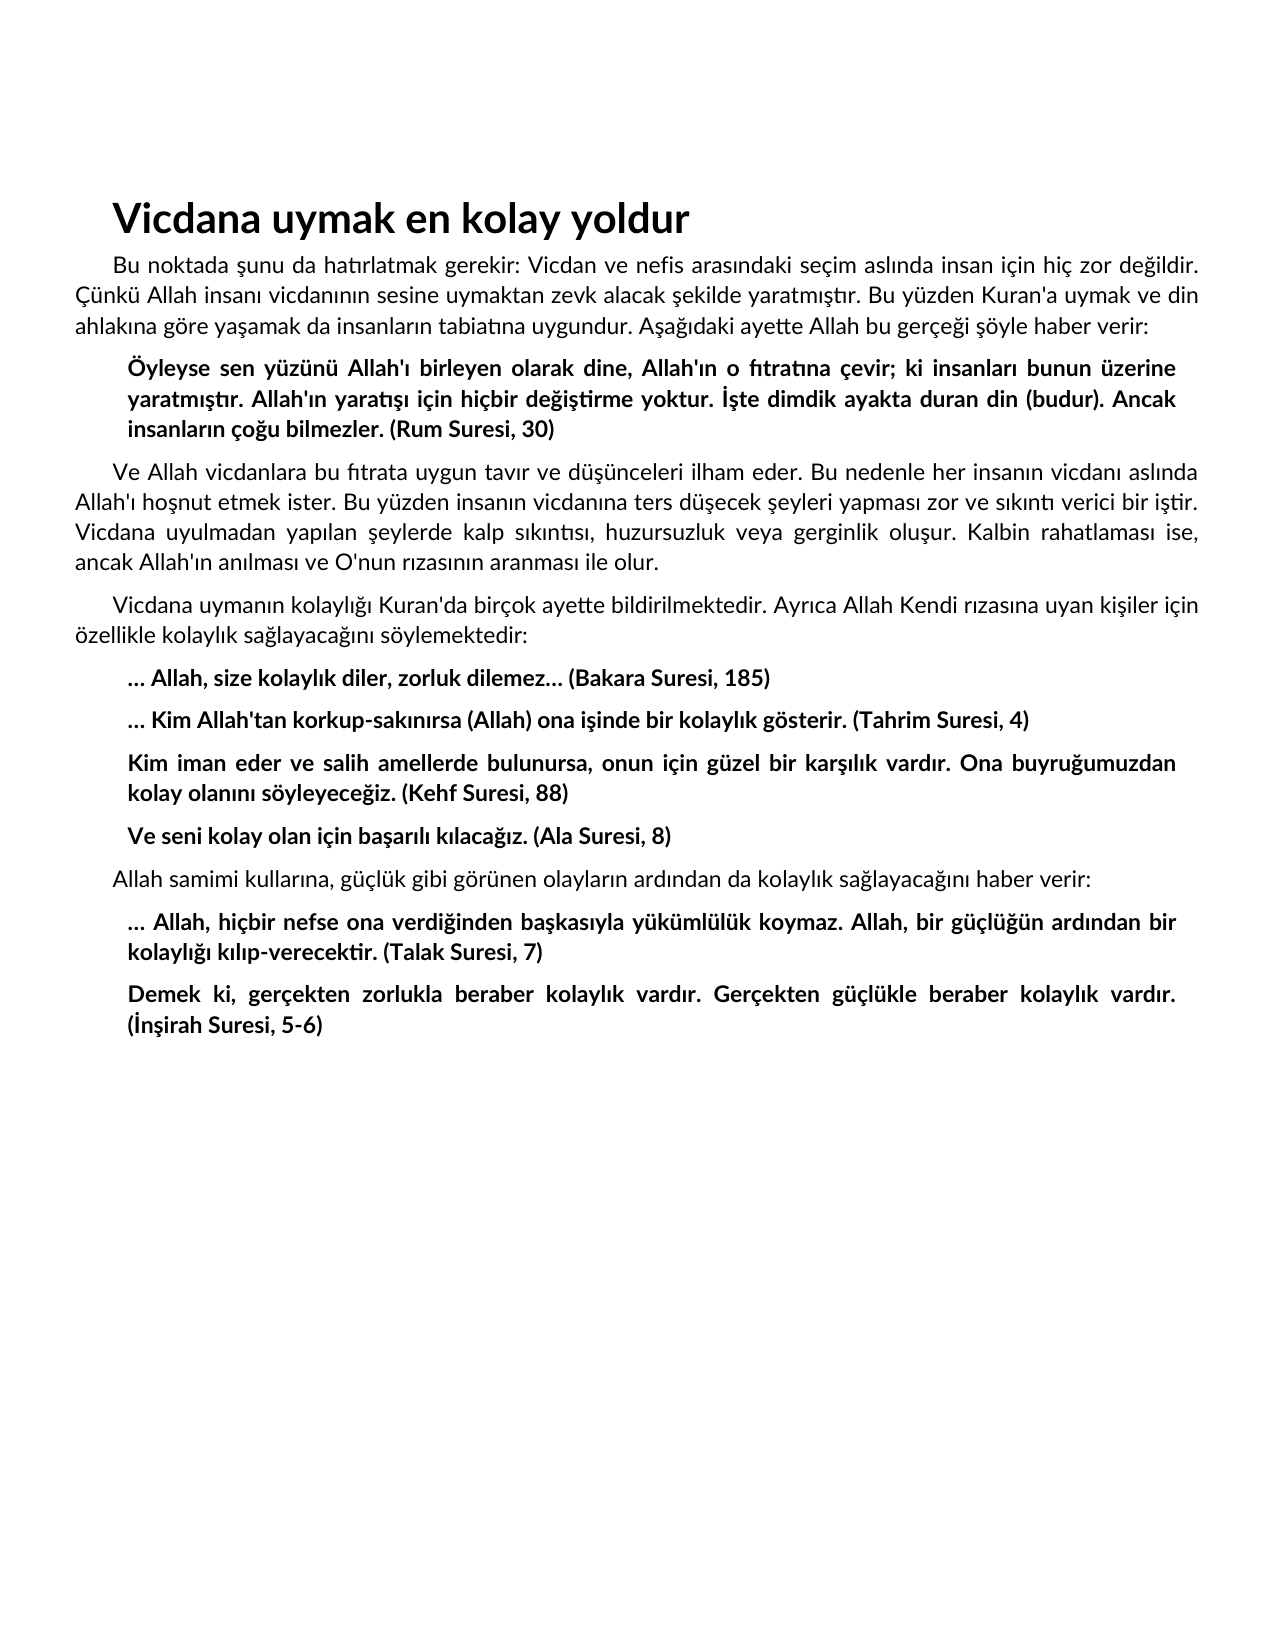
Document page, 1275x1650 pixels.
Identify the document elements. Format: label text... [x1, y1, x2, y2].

text Allah samimi kullarına, güçlük gibi görünen olayların ardından da kolaylık sağlayacağını haber verir: [75, 864, 1200, 892]
text Öyleyse sen yüzünü Allah'ı birleyen olarak dine, Allah'ın o fıtratına çevir; ki insanları bunun üzerine yaratmıştır. Allah'ın yaratışı için hiçbir değiştirme yoktur. İşte dimdik ayakta duran din (budur). Ancak insanların çoğu bilmezler. (Rum Suresi, 30) [127, 354, 1177, 442]
text Ve Allah vicdanlara bu fıtrata uygun tavır ve düşünceleri ilham eder. Bu nedenle her insanın vicdanı aslında Allah'ı hoşnut etmek ister. Bu yüzden insanın vicdanına ters düşecek şeyleri yapması zor ve sıkıntı verici bir iştir. Vicdana uyulmadan yapılan şeylerde kalp sıkıntısı, huzursuzluk veya gerginlik oluşur. Kalbin rahatlaması ise, ancak Allah'ın anılması ve O'nun rızasının aranması ile olur. [75, 457, 1200, 575]
text … Allah, size kolaylık diler, zorluk dilemez… (Bakara Suresi, 185) [127, 663, 1177, 691]
text Ve seni kolay olan için başarılı kılacağız. (Ala Suresi, 8) [127, 822, 1177, 849]
text … Allah, hiçbir nefse ona verdiğinden başkasıyla yükümlülük koymaz. Allah, bir güçlüğün ardından bir kolaylığı kılıp-verecektir. (Talak Suresi, 7) [127, 907, 1177, 965]
text … Kim Allah'tan korkup-sakınırsa (Allah) ona işinde bir kolaylık gösterir. (Tahrim Suresi, 4) [127, 706, 1177, 734]
subtitle Vicdana uymak en kolay yoldur [112, 193, 1200, 243]
text Kim iman eder ve salih amellerde bulunursa, onun için güzel bir karşılık vardır. Ona buyruğumuzdan kolay olanını söyleyeceğiz. (Kehf Suresi, 88) [127, 749, 1177, 807]
text Demek ki, gerçekten zorlukla beraber kolaylık vardır. Gerçekten güçlükle beraber kolaylık vardır. (İnşirah Suresi, 5-6) [127, 980, 1177, 1038]
text Bu noktada şunu da hatırlatmak gerekir: Vicdan ve nefis arasındaki seçim aslında insan için hiç zor değildir. Çünkü Allah insanı vicdanının sesine uymaktan zevk alacak şekilde yaratmıştır. Bu yüzden Kuran'a uymak ve din ahlakına göre yaşamak da insanların tabiatına uygundur. Aşağıdaki ayette Allah bu gerçeği şöyle haber verir: [75, 251, 1200, 339]
text Vicdana uymanın kolaylığı Kuran'da birçok ayette bildirilmektedir. Ayrıca Allah Kendi rızasına uyan kişiler için özellikle kolaylık sağlayacağını söylemektedir: [75, 591, 1200, 648]
